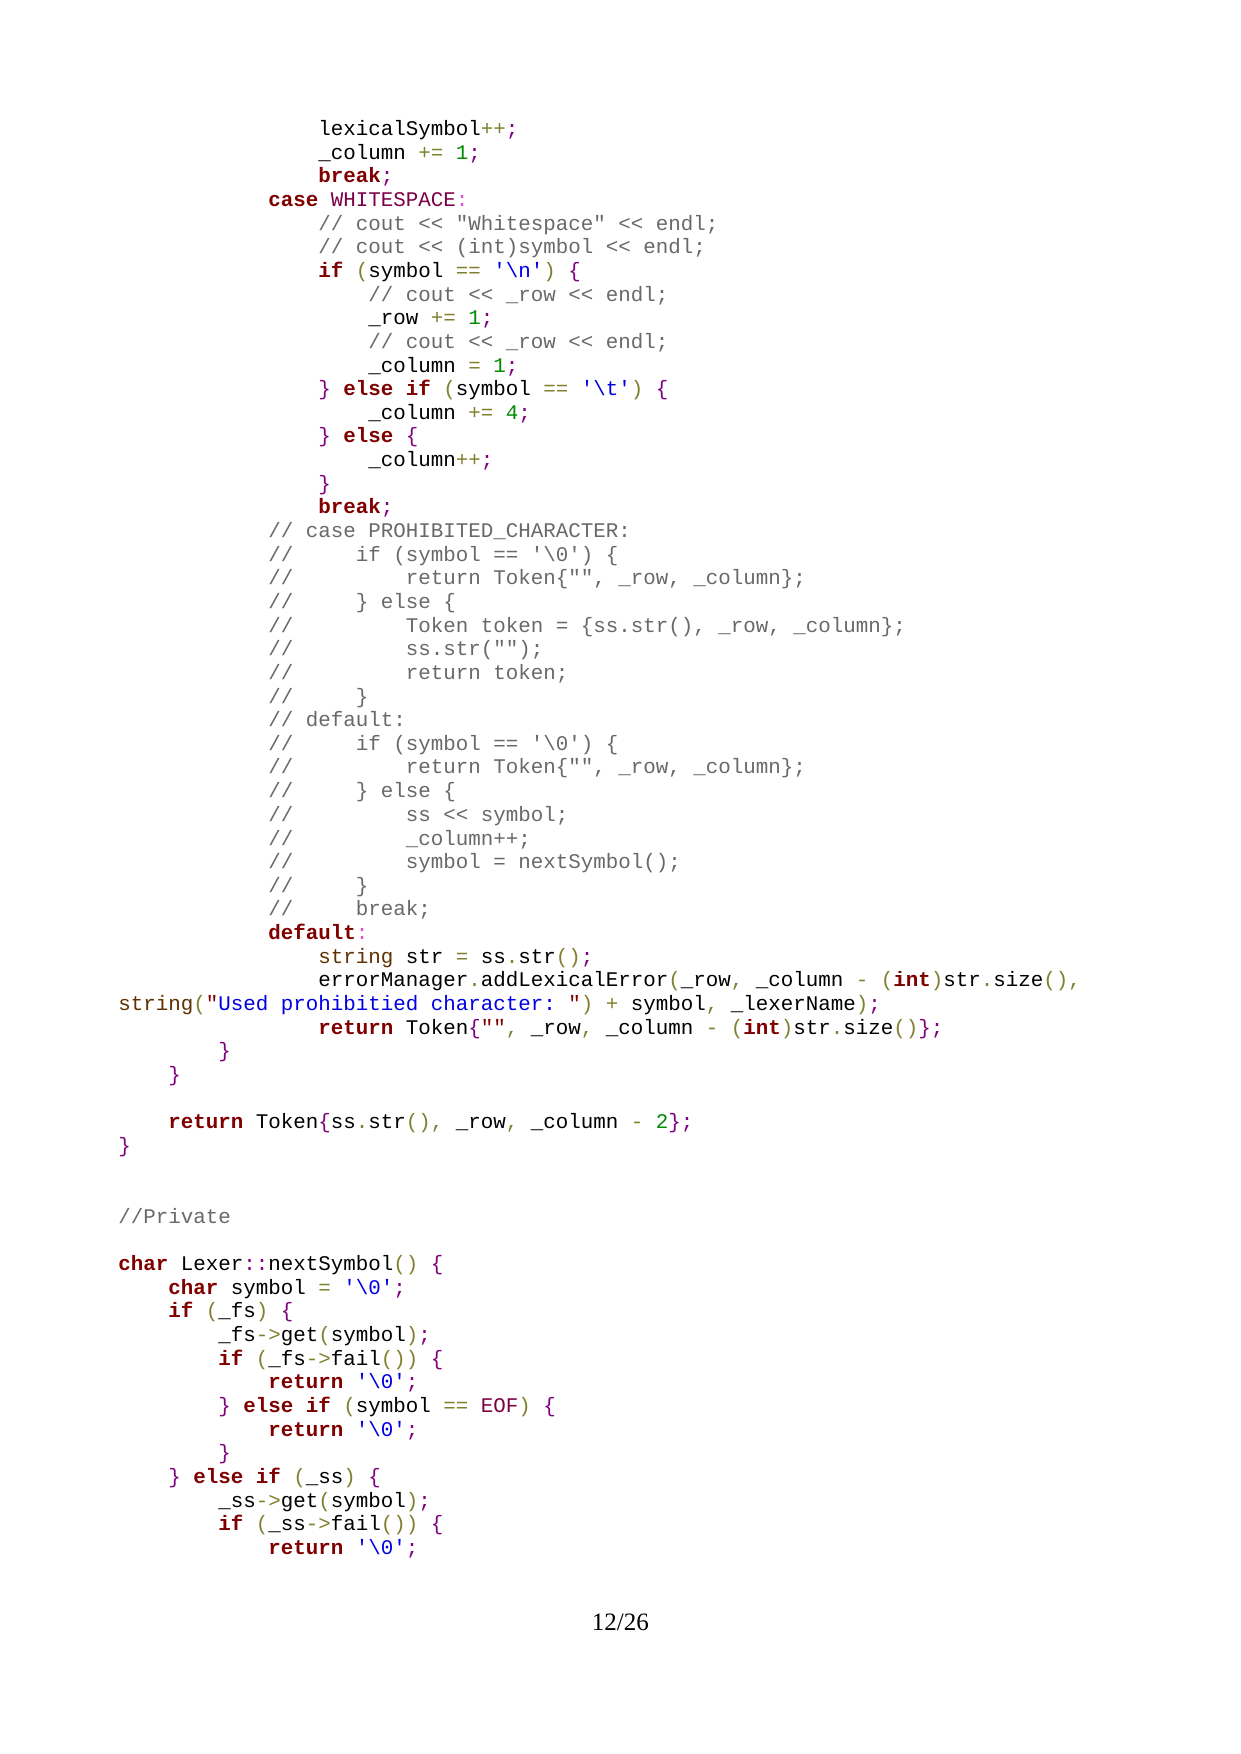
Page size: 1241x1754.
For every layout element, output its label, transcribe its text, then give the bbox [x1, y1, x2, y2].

text char symbol = '\0'; [118, 1277, 1122, 1300]
text // if (symbol == '\0') { [118, 733, 1122, 757]
text // _column++; [118, 827, 1122, 851]
text // case PROHIBITED_CHARACTER: [118, 520, 1122, 544]
text // } [118, 875, 1122, 898]
text // ss.str(""); [118, 638, 1122, 662]
text // } else { [118, 591, 1122, 615]
text return '\0'; [118, 1371, 1122, 1395]
text // } [118, 686, 1122, 709]
text return Token{ss.str(), _row, _column - 2}; [118, 1111, 1122, 1135]
text // cout << _row << endl; [118, 284, 1122, 307]
text break; [118, 165, 1122, 189]
text // ss << symbol; [118, 804, 1122, 827]
text } [118, 1064, 1122, 1088]
text return '\0'; [118, 1419, 1122, 1442]
text // cout << _row << endl; [118, 331, 1122, 354]
text string str = ss.str(); [118, 946, 1122, 969]
text if (symbol == '\n') { [118, 260, 1122, 284]
text // cout << (int)symbol << endl; [118, 236, 1122, 260]
text if (_fs) { [118, 1300, 1122, 1324]
text break; [118, 496, 1122, 520]
text } [118, 473, 1122, 496]
text } else if (symbol == EOF) { [118, 1395, 1122, 1419]
text lexicalSymbol++; [118, 118, 1122, 142]
text if (_ss->fail()) { [118, 1513, 1122, 1537]
text char Lexer::nextSymbol() { [118, 1253, 1122, 1277]
text // Token token = {ss.str(), _row, _column}; [118, 615, 1122, 638]
text errorManager.addLexicalError(_row, _column - (int)str.size(), string("Used prohibitied character: ") + symbol, _lexerName); [118, 969, 1122, 1017]
text return '\0'; [118, 1537, 1122, 1561]
text return Token{"", _row, _column - (int)str.size()}; [118, 1017, 1122, 1040]
text } [118, 1135, 1122, 1158]
text _ss->get(symbol); [118, 1489, 1122, 1513]
text _column += 1; [118, 142, 1122, 165]
text // return token; [118, 662, 1122, 686]
text } [118, 1442, 1122, 1466]
text _fs->get(symbol); [118, 1324, 1122, 1348]
text if (_fs->fail()) { [118, 1348, 1122, 1371]
text // return Token{"", _row, _column}; [118, 567, 1122, 591]
text _row += 1; [118, 307, 1122, 331]
text // break; [118, 898, 1122, 922]
text default: [118, 922, 1122, 946]
text _column++; [118, 449, 1122, 473]
text } [118, 1040, 1122, 1064]
text // symbol = nextSymbol(); [118, 851, 1122, 875]
text // } else { [118, 780, 1122, 804]
text // cout << "Whitespace" << endl; [118, 213, 1122, 236]
text //Private [118, 1206, 1122, 1229]
text // if (symbol == '\0') { [118, 544, 1122, 567]
text } else if (_ss) { [118, 1466, 1122, 1489]
text // default: [118, 709, 1122, 733]
text _column = 1; [118, 354, 1122, 378]
text } else if (symbol == '\t') { [118, 378, 1122, 402]
text // return Token{"", _row, _column}; [118, 757, 1122, 780]
text case WHITESPACE: [118, 189, 1122, 213]
text } else { [118, 426, 1122, 449]
text _column += 4; [118, 402, 1122, 426]
